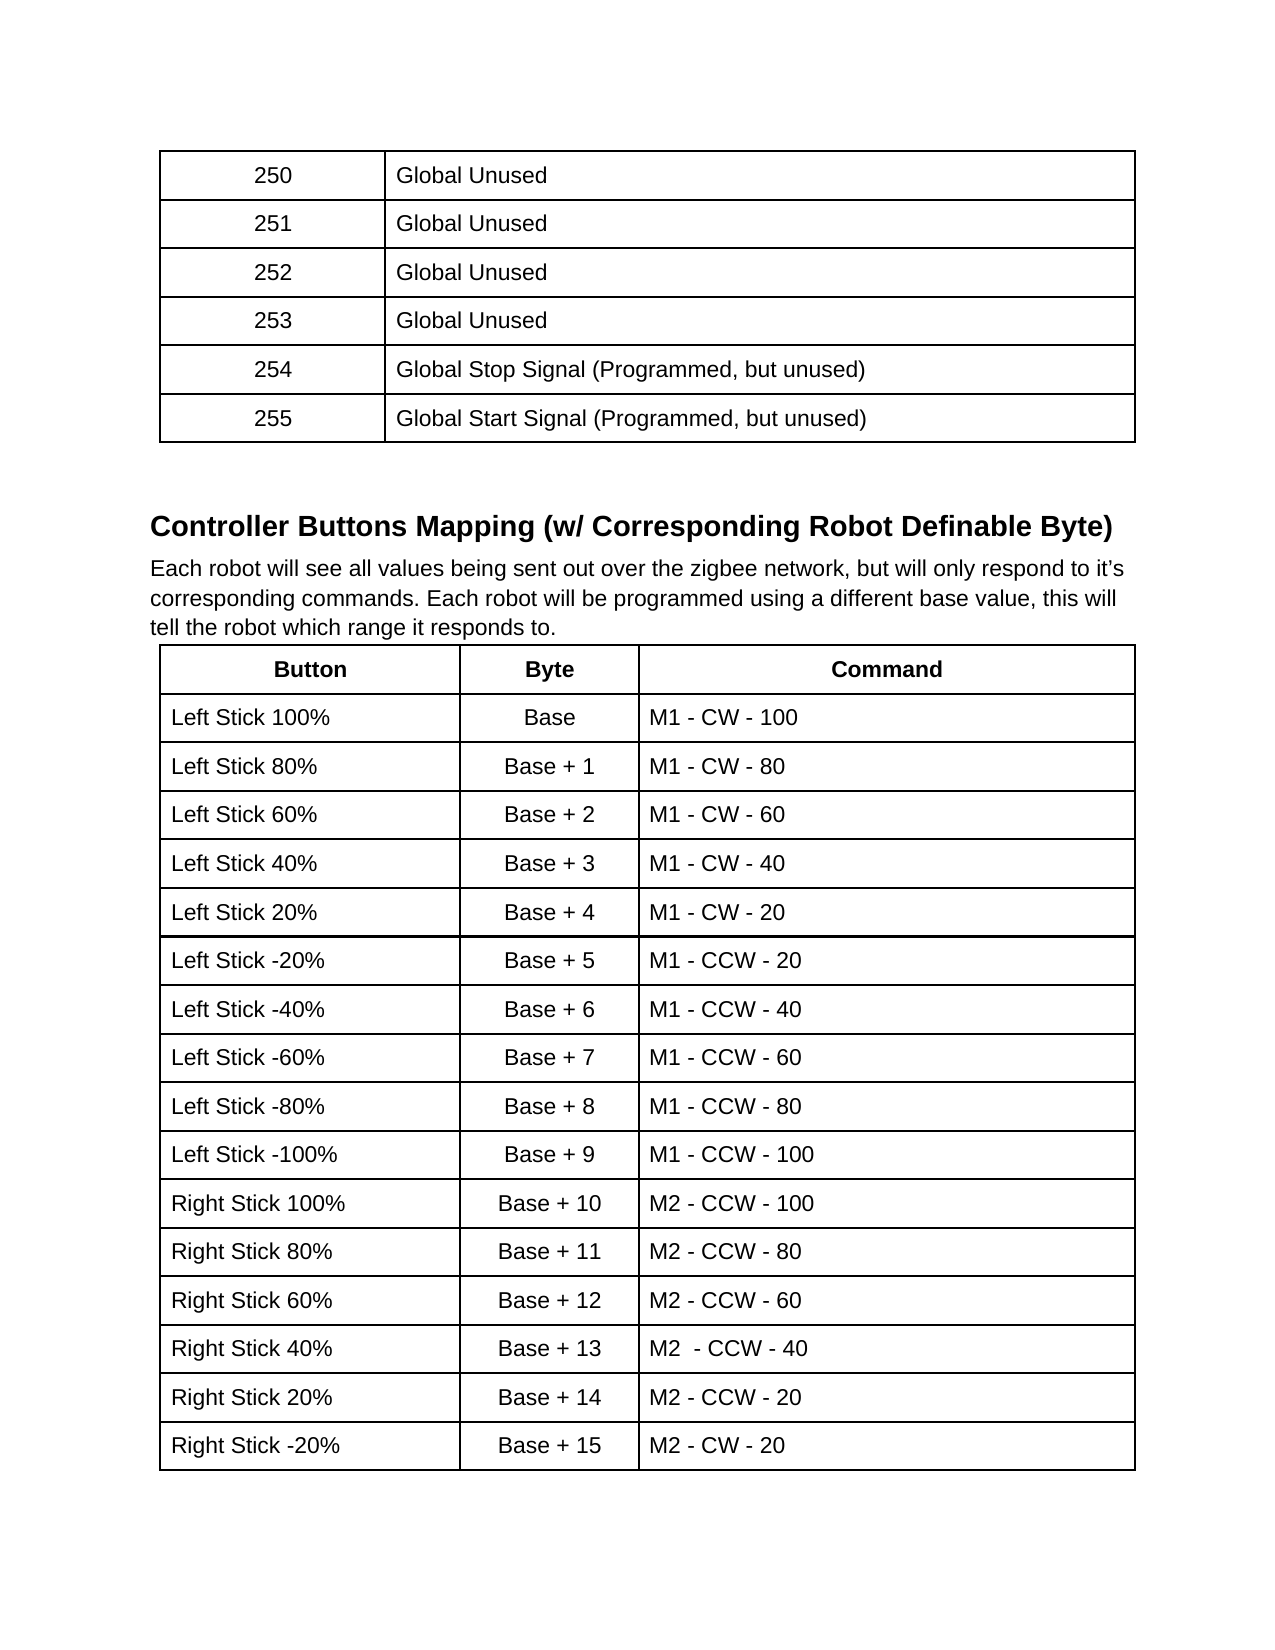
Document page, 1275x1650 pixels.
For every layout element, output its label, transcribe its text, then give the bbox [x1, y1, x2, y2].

table_header Command [640, 646, 1134, 693]
text Each robot will see all values being sent out over the zigbee network, but will only respond to it’s corresponding commands. Each robot will be programmed using a different base value, this will tell the robot which range it responds to. [150, 556, 1125, 640]
table_header Byte [461, 646, 638, 693]
table_cell Global Unused [386, 201, 1134, 247]
table_cell M1 - CW - 40 [640, 840, 1134, 887]
table_cell Left Stick -40% [161, 986, 459, 1032]
table_cell Base + 14 [461, 1374, 638, 1421]
table_cell Base + 1 [461, 743, 638, 790]
table_cell M1 - CCW - 100 [640, 1132, 1134, 1178]
table_cell Base + 9 [461, 1132, 638, 1178]
table_cell M2 - CCW - 40 [640, 1326, 1134, 1372]
table_cell Left Stick 60% [161, 792, 459, 838]
table_cell Base + 2 [461, 792, 638, 838]
table_cell M1 - CCW - 80 [640, 1083, 1134, 1129]
table_cell Base + 10 [461, 1180, 638, 1227]
table_cell 253 [161, 298, 384, 344]
table_cell Left Stick 20% [161, 889, 459, 935]
table_header Button [161, 646, 459, 693]
table_cell Right Stick 20% [161, 1374, 459, 1421]
table_cell 252 [161, 249, 384, 296]
table_cell 251 [161, 201, 384, 247]
table_cell Left Stick 40% [161, 840, 459, 887]
table_cell M1 - CW - 80 [640, 743, 1134, 790]
table_cell Base + 5 [461, 938, 638, 984]
table_cell M2 - CCW - 80 [640, 1229, 1134, 1275]
table_cell Base + 3 [461, 840, 638, 887]
table_cell Right Stick 100% [161, 1180, 459, 1227]
table_cell 255 [161, 395, 384, 441]
table_cell Left Stick -60% [161, 1035, 459, 1081]
table_cell Base + 11 [461, 1229, 638, 1275]
table_cell Global Stop Signal (Programmed, but unused) [386, 346, 1134, 393]
table_cell M1 - CCW - 60 [640, 1035, 1134, 1081]
table_cell Right Stick 60% [161, 1277, 459, 1324]
table_cell Left Stick -100% [161, 1132, 459, 1178]
table_cell Global Unused [386, 249, 1134, 296]
table_cell Left Stick -20% [161, 938, 459, 984]
table_cell Left Stick -80% [161, 1083, 459, 1129]
table_cell M2 - CW - 20 [640, 1423, 1134, 1469]
table_cell M2 - CCW - 20 [640, 1374, 1134, 1421]
table_cell Base [461, 695, 638, 741]
table_cell Right Stick 40% [161, 1326, 459, 1372]
table_cell Right Stick -20% [161, 1423, 459, 1469]
table_cell Base + 12 [461, 1277, 638, 1324]
table_cell Base + 6 [461, 986, 638, 1032]
table_cell 250 [161, 152, 384, 198]
table_cell Global Unused [386, 152, 1134, 198]
table_cell Left Stick 100% [161, 695, 459, 741]
table_cell Base + 8 [461, 1083, 638, 1129]
table_cell Base + 13 [461, 1326, 638, 1372]
table_cell Right Stick 80% [161, 1229, 459, 1275]
table_cell Global Unused [386, 298, 1134, 344]
table_cell Global Start Signal (Programmed, but unused) [386, 395, 1134, 441]
table_cell 254 [161, 346, 384, 393]
table_cell M1 - CCW - 40 [640, 986, 1134, 1032]
table_cell M1 - CW - 100 [640, 695, 1134, 741]
table_cell Base + 7 [461, 1035, 638, 1081]
table_cell M2 - CCW - 60 [640, 1277, 1134, 1324]
table_cell M1 - CW - 60 [640, 792, 1134, 838]
table_cell Left Stick 80% [161, 743, 459, 790]
table_cell M2 - CCW - 100 [640, 1180, 1134, 1227]
table_cell Base + 4 [461, 889, 638, 935]
table_cell Base + 15 [461, 1423, 638, 1469]
subtitle Controller Buttons Mapping (w/ Corresponding Robot Definable Byte) [150, 510, 1125, 543]
table_cell M1 - CW - 20 [640, 889, 1134, 935]
table_cell M1 - CCW - 20 [640, 938, 1134, 984]
